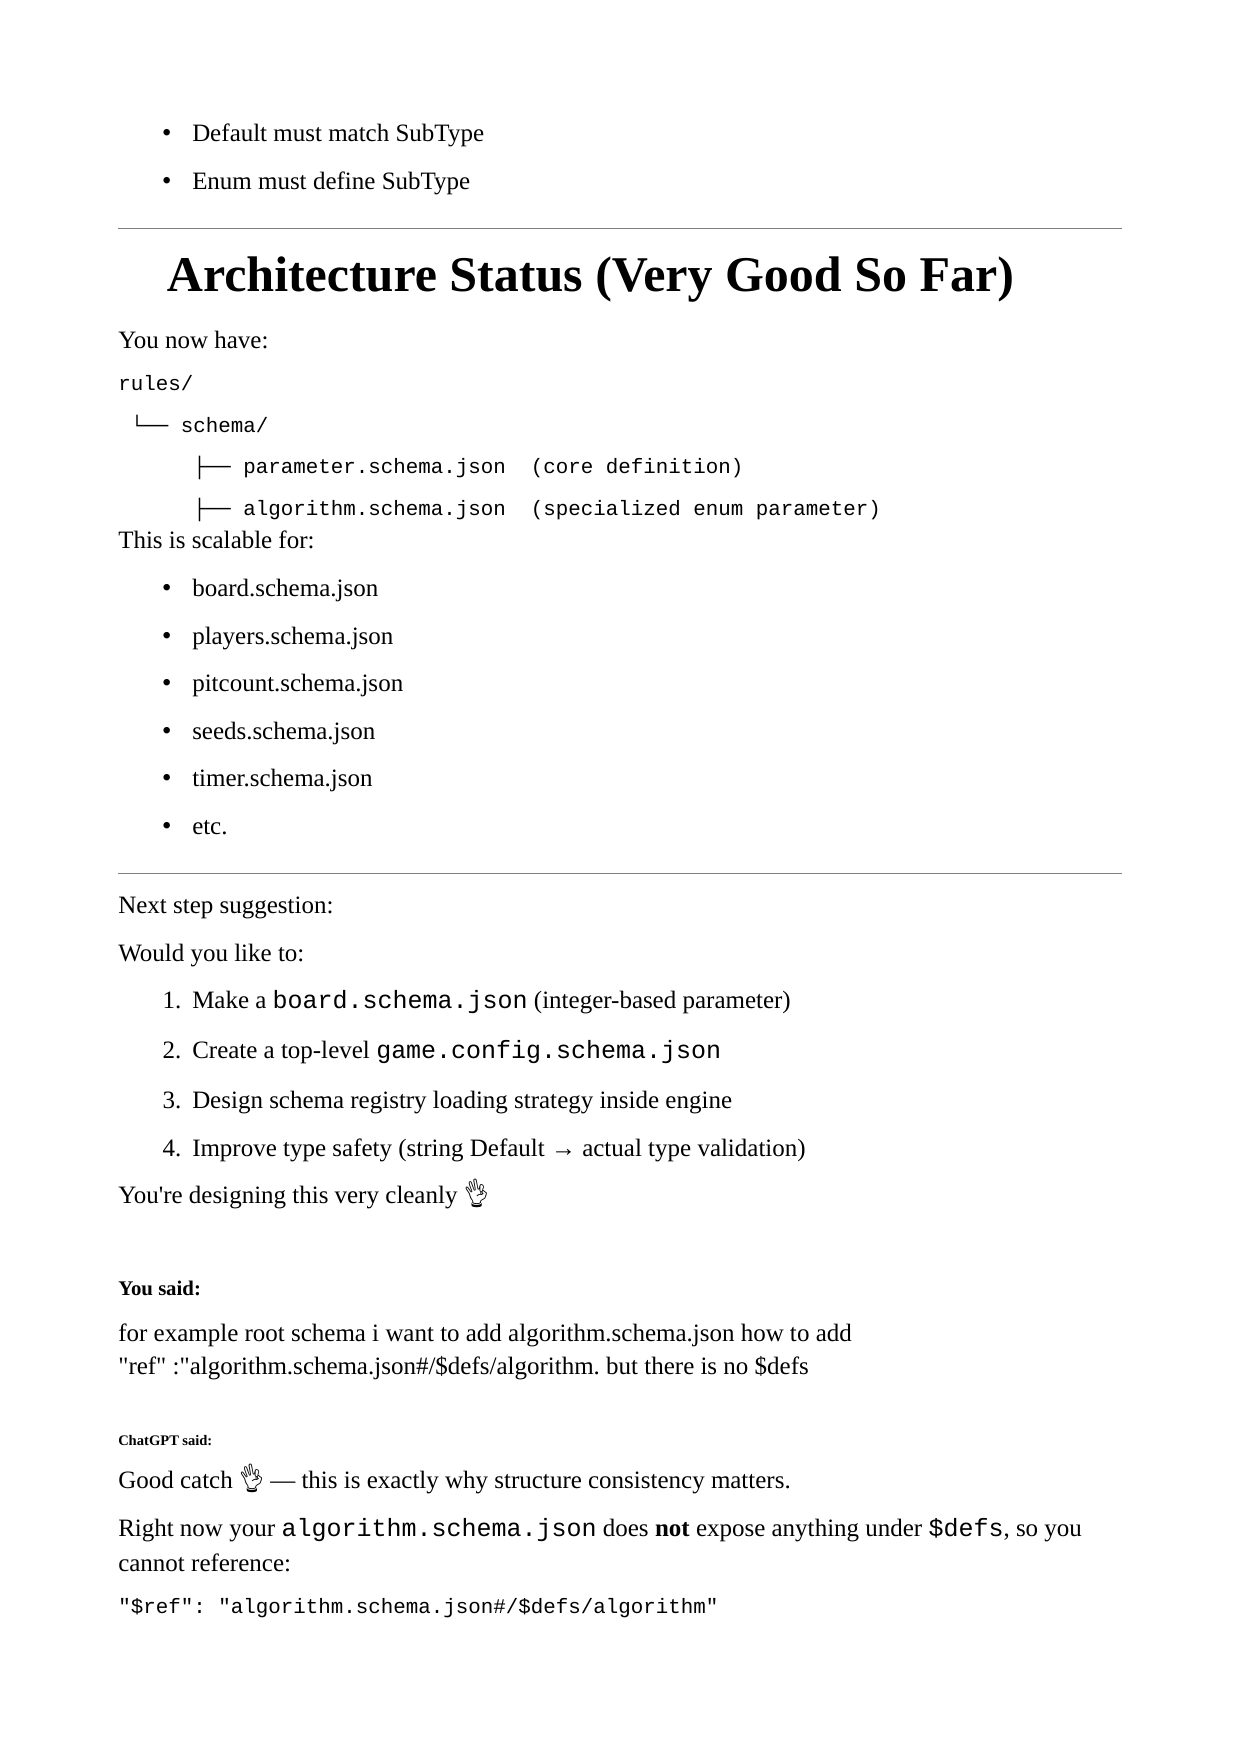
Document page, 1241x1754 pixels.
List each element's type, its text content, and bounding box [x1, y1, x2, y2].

text Would you like to: [118, 938, 1122, 967]
list Design schema registry loading strategy inside engine [162, 1085, 1122, 1114]
text ├── parameter.schema.json (core definition) [118, 457, 1122, 480]
text This is scalable for: [118, 526, 1122, 554]
list Enum must define SubType [162, 166, 1122, 194]
list Make a board.schema.json (integer-based parameter) [162, 985, 1122, 1016]
list timer.schema.json [162, 763, 1122, 792]
list etc. [162, 811, 1122, 840]
subtitle You said: [118, 1276, 1122, 1300]
list Default must match SubType [162, 118, 1122, 147]
subtitle 🧠 Architecture Status (Very Good So Far) [118, 245, 1122, 302]
text Good catch 👌 — this is exactly why structure consistency matters. [118, 1466, 1122, 1494]
text └── schema/ [118, 415, 1122, 438]
list pitcount.schema.json [162, 668, 1122, 697]
list Create a top-level game.config.schema.json [162, 1035, 1122, 1066]
subtitle ChatGPT said: [118, 1432, 1122, 1448]
text Next step suggestion: [118, 890, 1122, 919]
list seeds.schema.json [162, 716, 1122, 745]
text for example root schema i want to add algorithm.schema.json how to add "ref" :"algorithm.schema.json#/$defs/algorithm. but there is no $defs [118, 1318, 1122, 1380]
text ├── algorithm.schema.json (specialized enum parameter) [118, 498, 1122, 522]
text Right now your algorithm.schema.json does not expose anything under $defs, so you cannot reference: [118, 1513, 1122, 1577]
text "$ref": "algorithm.schema.json#/$defs/algorithm" [118, 1596, 1122, 1619]
text You're designing this very cleanly 👌 [118, 1181, 1122, 1209]
text rules/ [118, 373, 1122, 397]
list board.schema.json [162, 573, 1122, 602]
text You now have: [118, 325, 1122, 354]
list players.schema.json [162, 621, 1122, 649]
list Improve type safety (string Default → actual type validation) [162, 1133, 1122, 1162]
